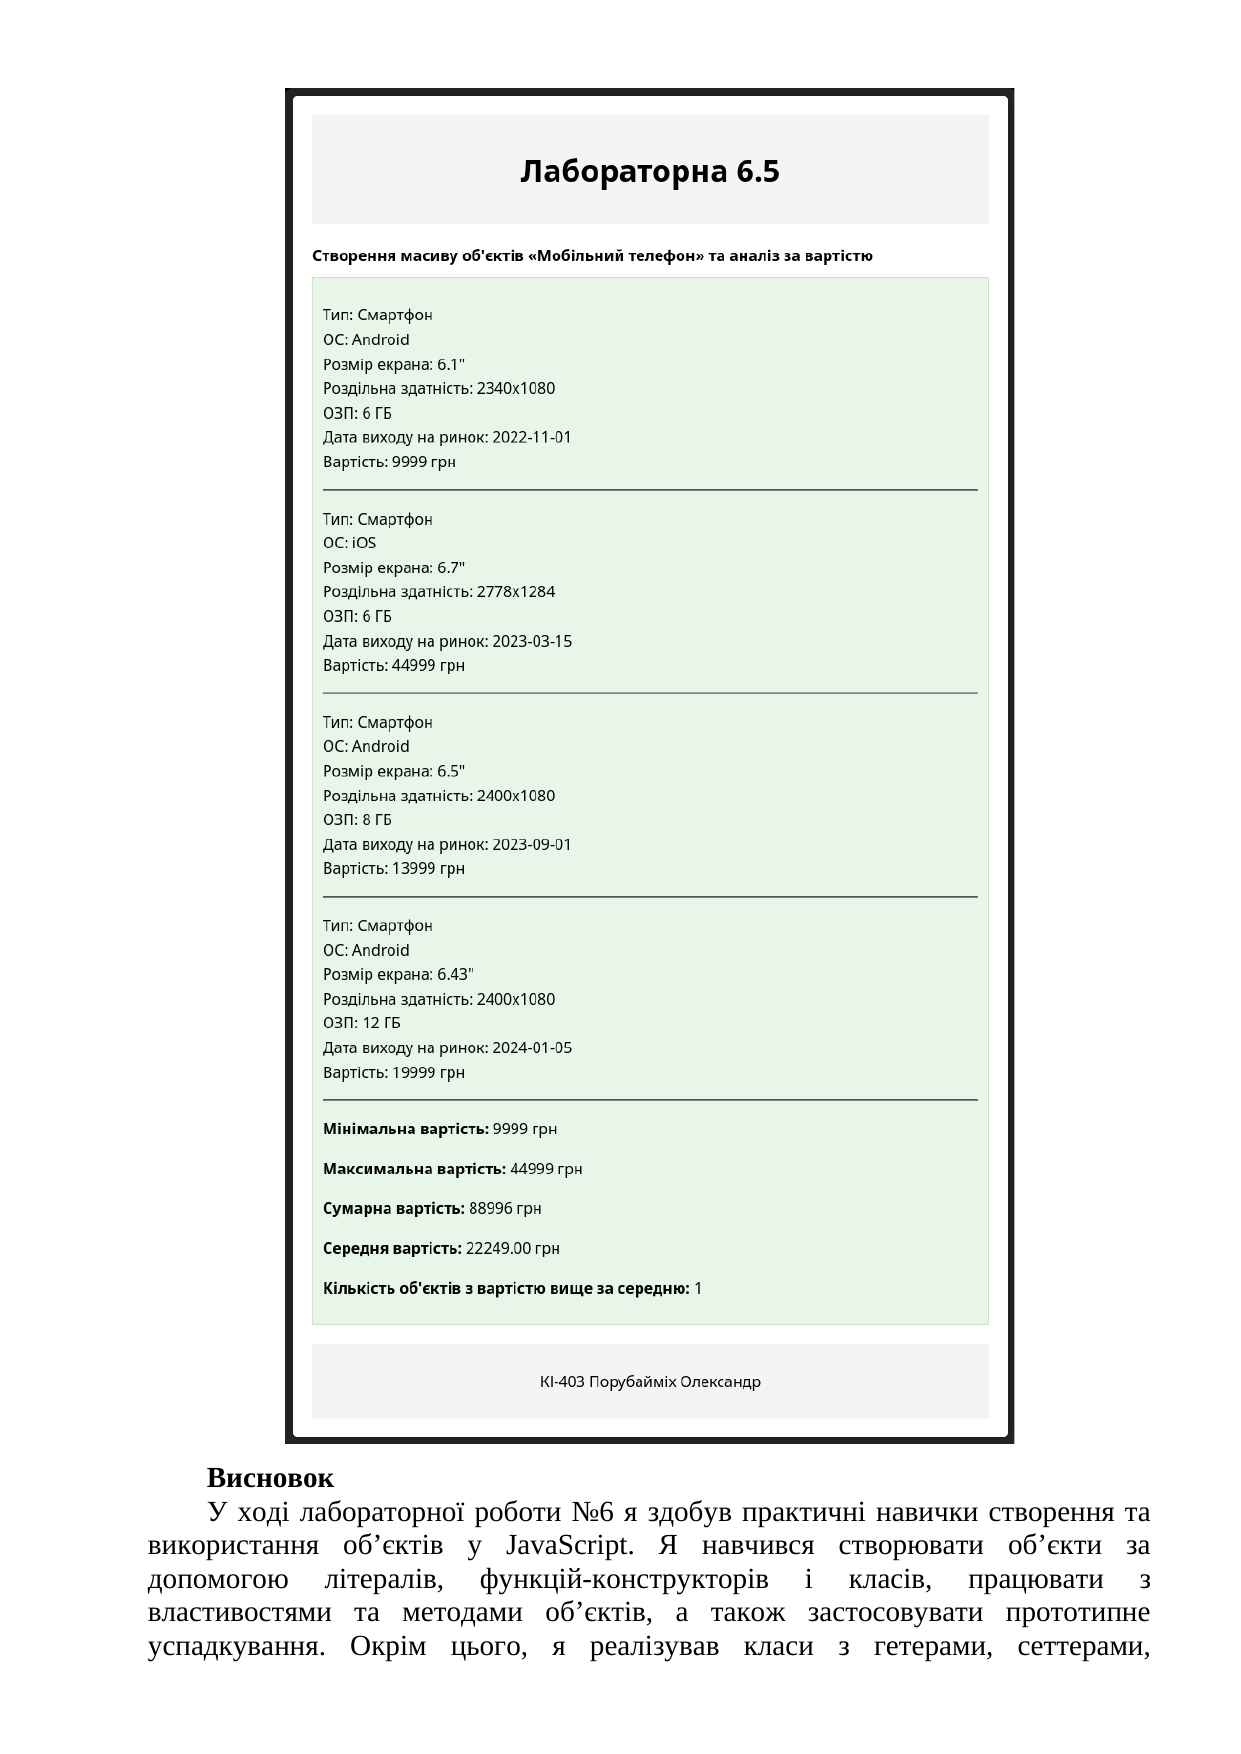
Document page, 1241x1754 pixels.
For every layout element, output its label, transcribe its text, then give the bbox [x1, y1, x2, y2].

subtitle Висновок [148, 1460, 1152, 1494]
subtitle У ході лабораторної роботи №6 я здобув практичні навички створення та використання об’єктів у JavaScript. Я навчився створювати об’єкти за допомогою літералів, функцій-конструкторів і класів, працювати з властивостями та методами об’єктів, а також застосовувати прототипне успадкування. Окрім цього, я реалізував класи з гетерами, сеттерами, [148, 1494, 1152, 1661]
picture [285, 88, 1015, 1444]
